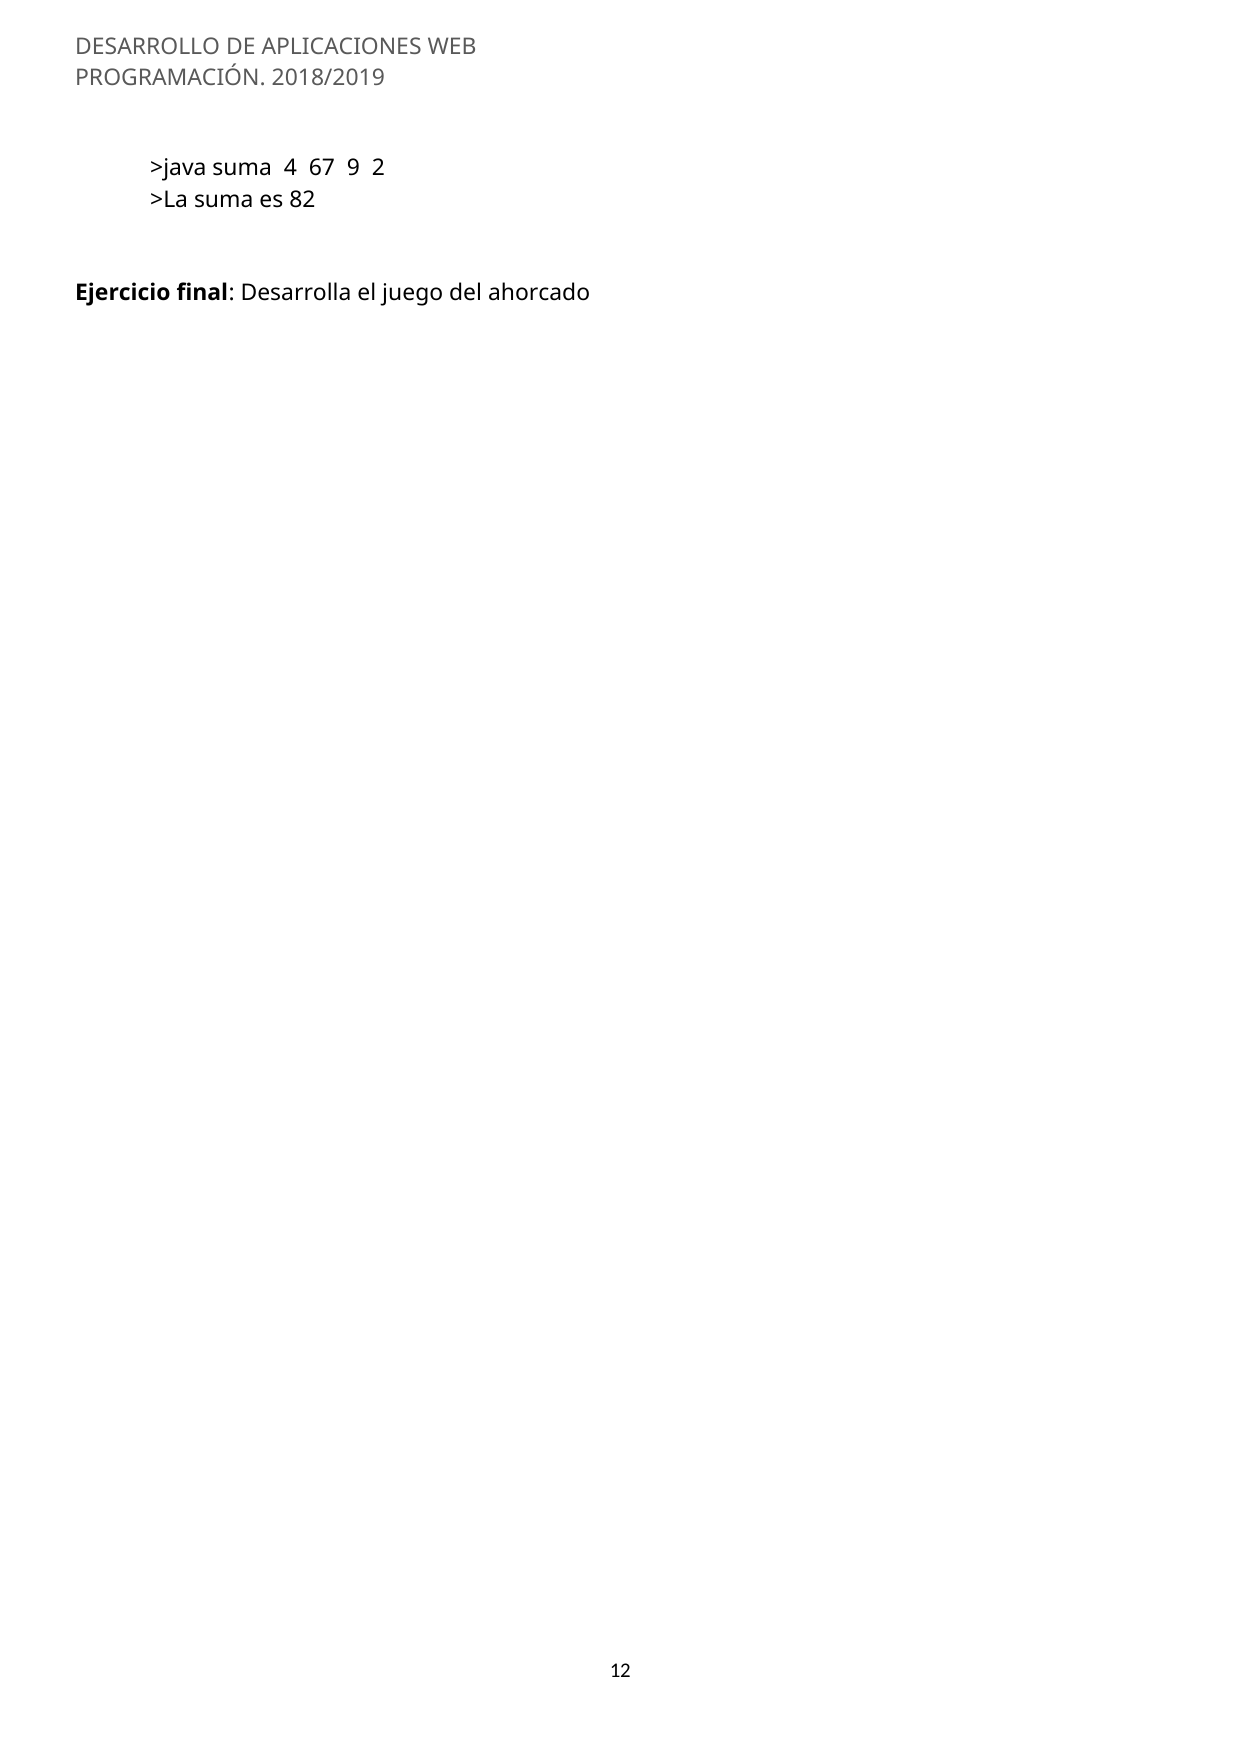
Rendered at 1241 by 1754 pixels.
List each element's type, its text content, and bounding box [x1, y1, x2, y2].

text >java suma 4 67 9 2 [150, 151, 1165, 183]
text >La suma es 82 [150, 183, 1165, 214]
text Ejercicio final: Desarrolla el juego del ahorcado [75, 276, 1165, 308]
